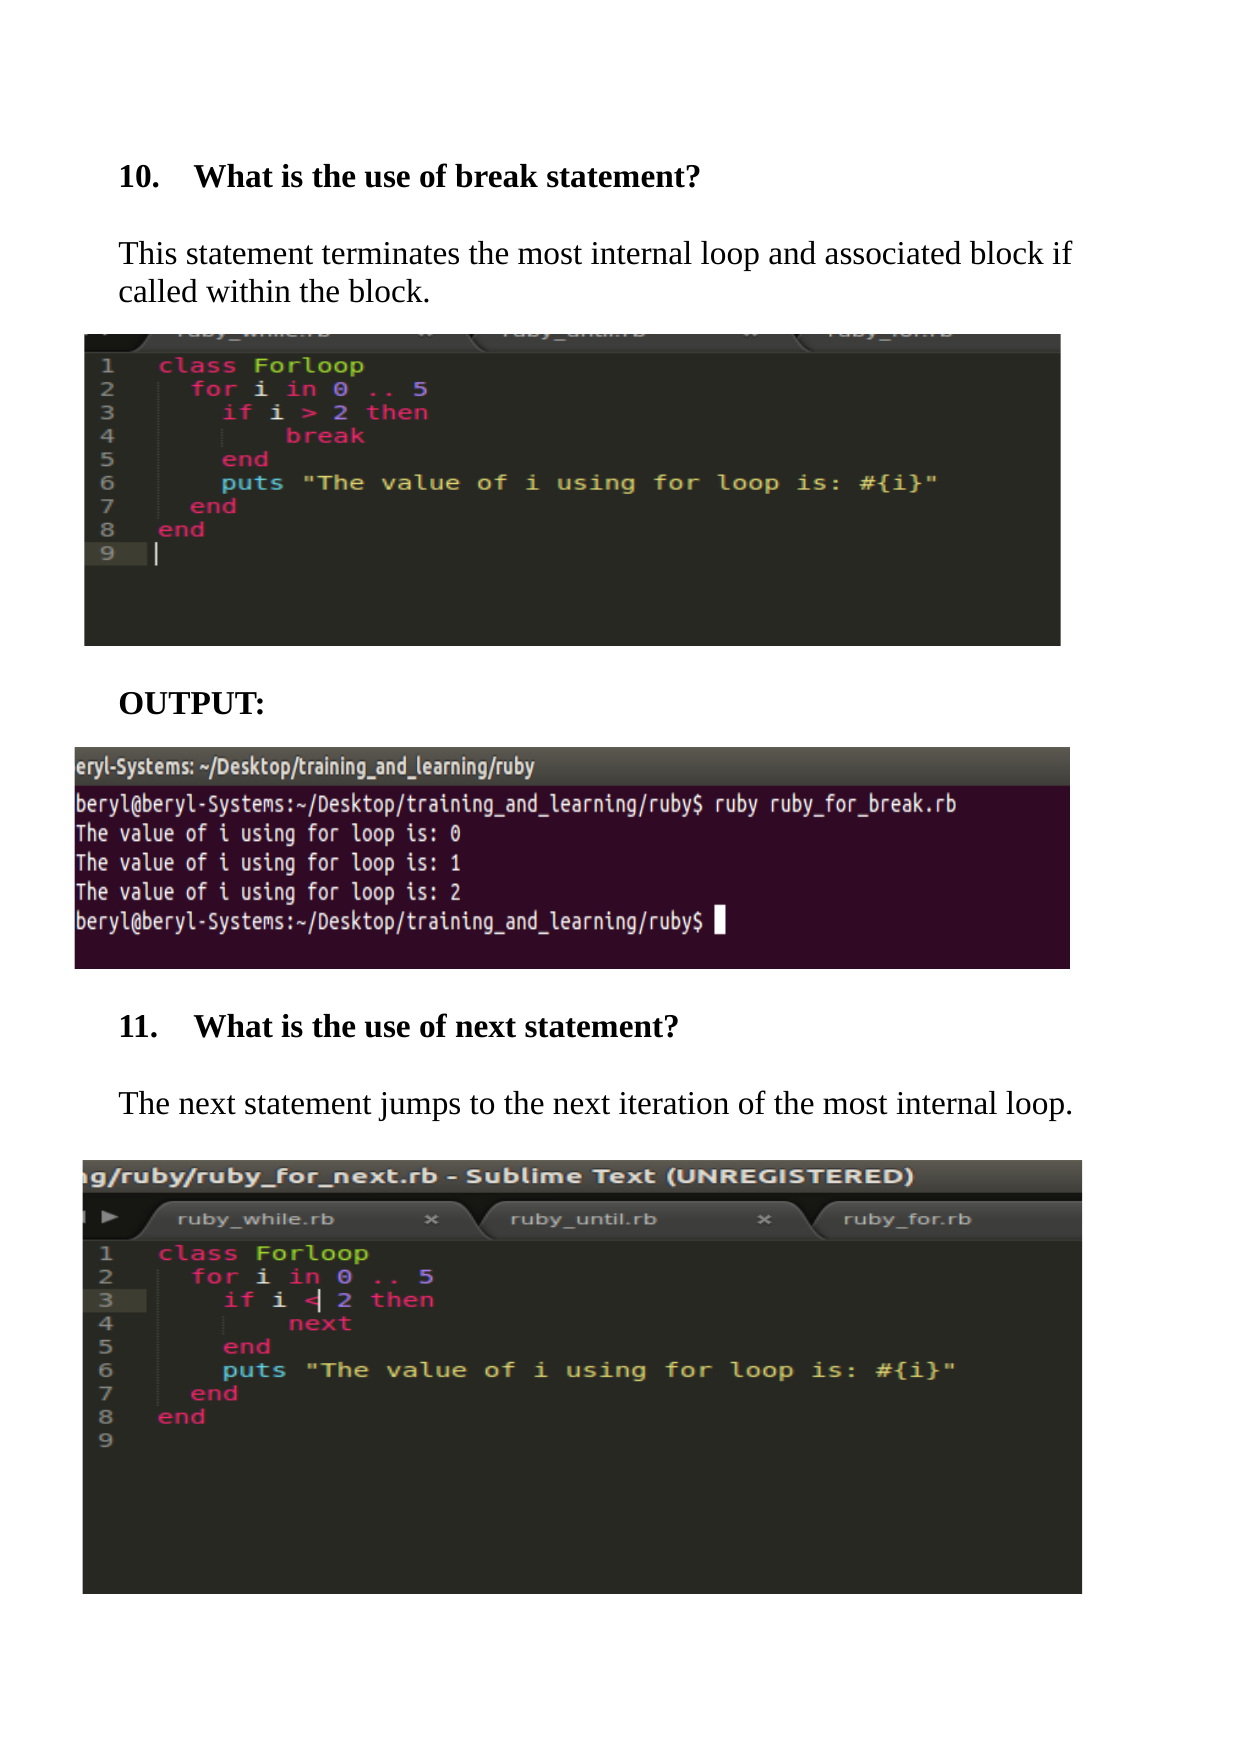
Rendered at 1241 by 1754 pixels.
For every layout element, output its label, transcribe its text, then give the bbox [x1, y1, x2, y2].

list What is the use of next statement? [118, 1007, 1122, 1045]
text OUTPUT: [118, 683, 1122, 722]
list What is the use of break statement? [118, 156, 1122, 195]
text The next statement jumps to the next iteration of the most internal loop. [118, 1083, 1122, 1122]
text This statement terminates the most internal loop and associated block if called within the block. [118, 233, 1122, 310]
picture [84, 334, 459, 421]
